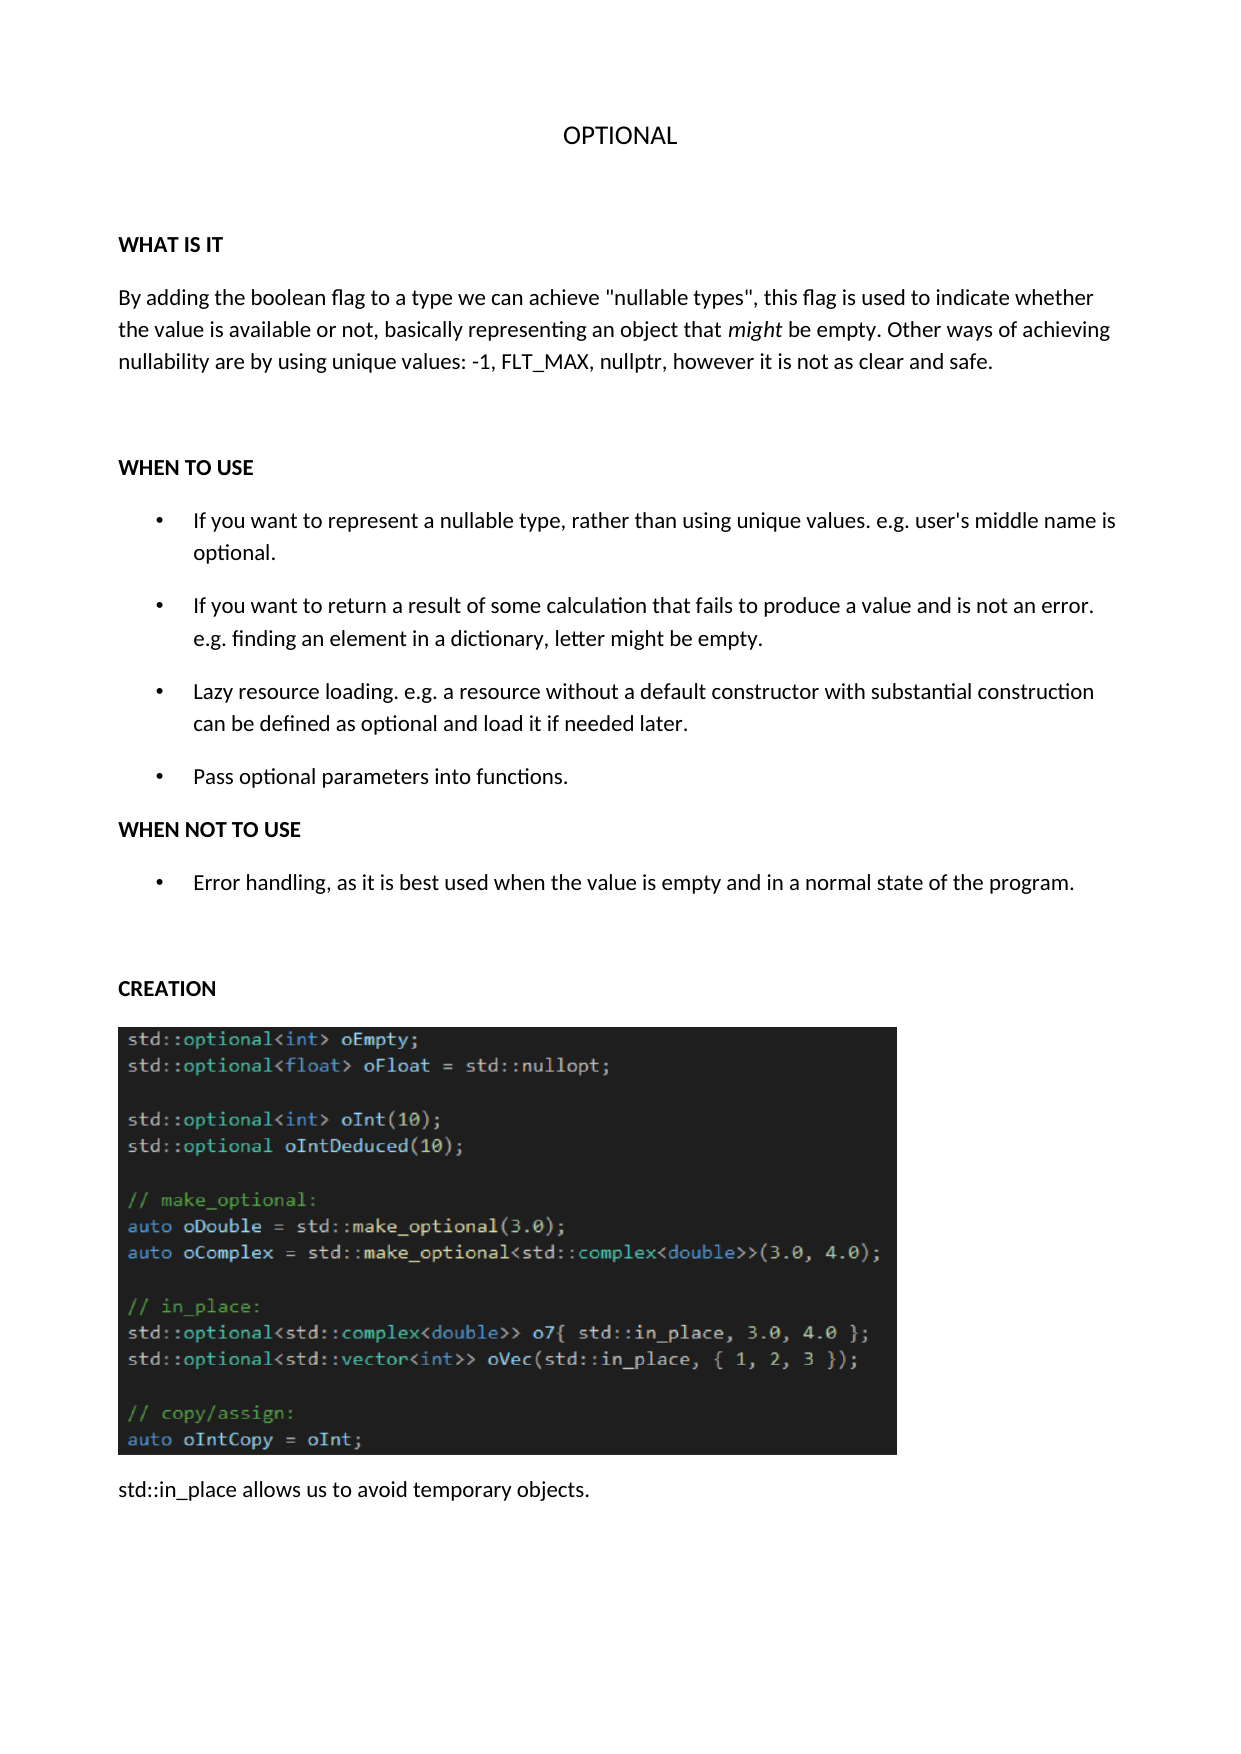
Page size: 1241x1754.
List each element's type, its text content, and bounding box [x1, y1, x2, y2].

text OPTIONAL [118, 118, 1122, 151]
text std::in_place allows us to avoid temporary objects. [118, 1475, 1122, 1503]
text By adding the boolean flag to a type we can achieve "nullable types", this flag is used to indicate whether the value is available or not, basically representing an object that might be empty. Other ways of achieving nullability are by using unique values: -1, FLT_MAX, nullptr, however it is not as clear and safe. [118, 283, 1122, 375]
list If you want to represent a nullable type, rather than using unique values. e.g. user's middle name is optional. [156, 506, 1122, 567]
text WHEN TO USE [118, 453, 1122, 481]
list Pass optional parameters into functions. [156, 762, 1122, 790]
list Error handling, as it is best used when the value is empty and in a normal state of the program. [156, 868, 1122, 896]
text WHEN NOT TO USE [118, 815, 1122, 843]
list If you want to return a result of some calculation that fails to produce a value and is not an error. e.g. finding an element in a dictionary, letter might be empty. [156, 592, 1122, 652]
text WHAT IS IT [118, 230, 1122, 258]
text CREATION [118, 974, 1122, 1002]
list Lazy resource loading. e.g. a resource without a default constructor with substantial construction can be defined as optional and load it if needed later. [156, 677, 1122, 737]
